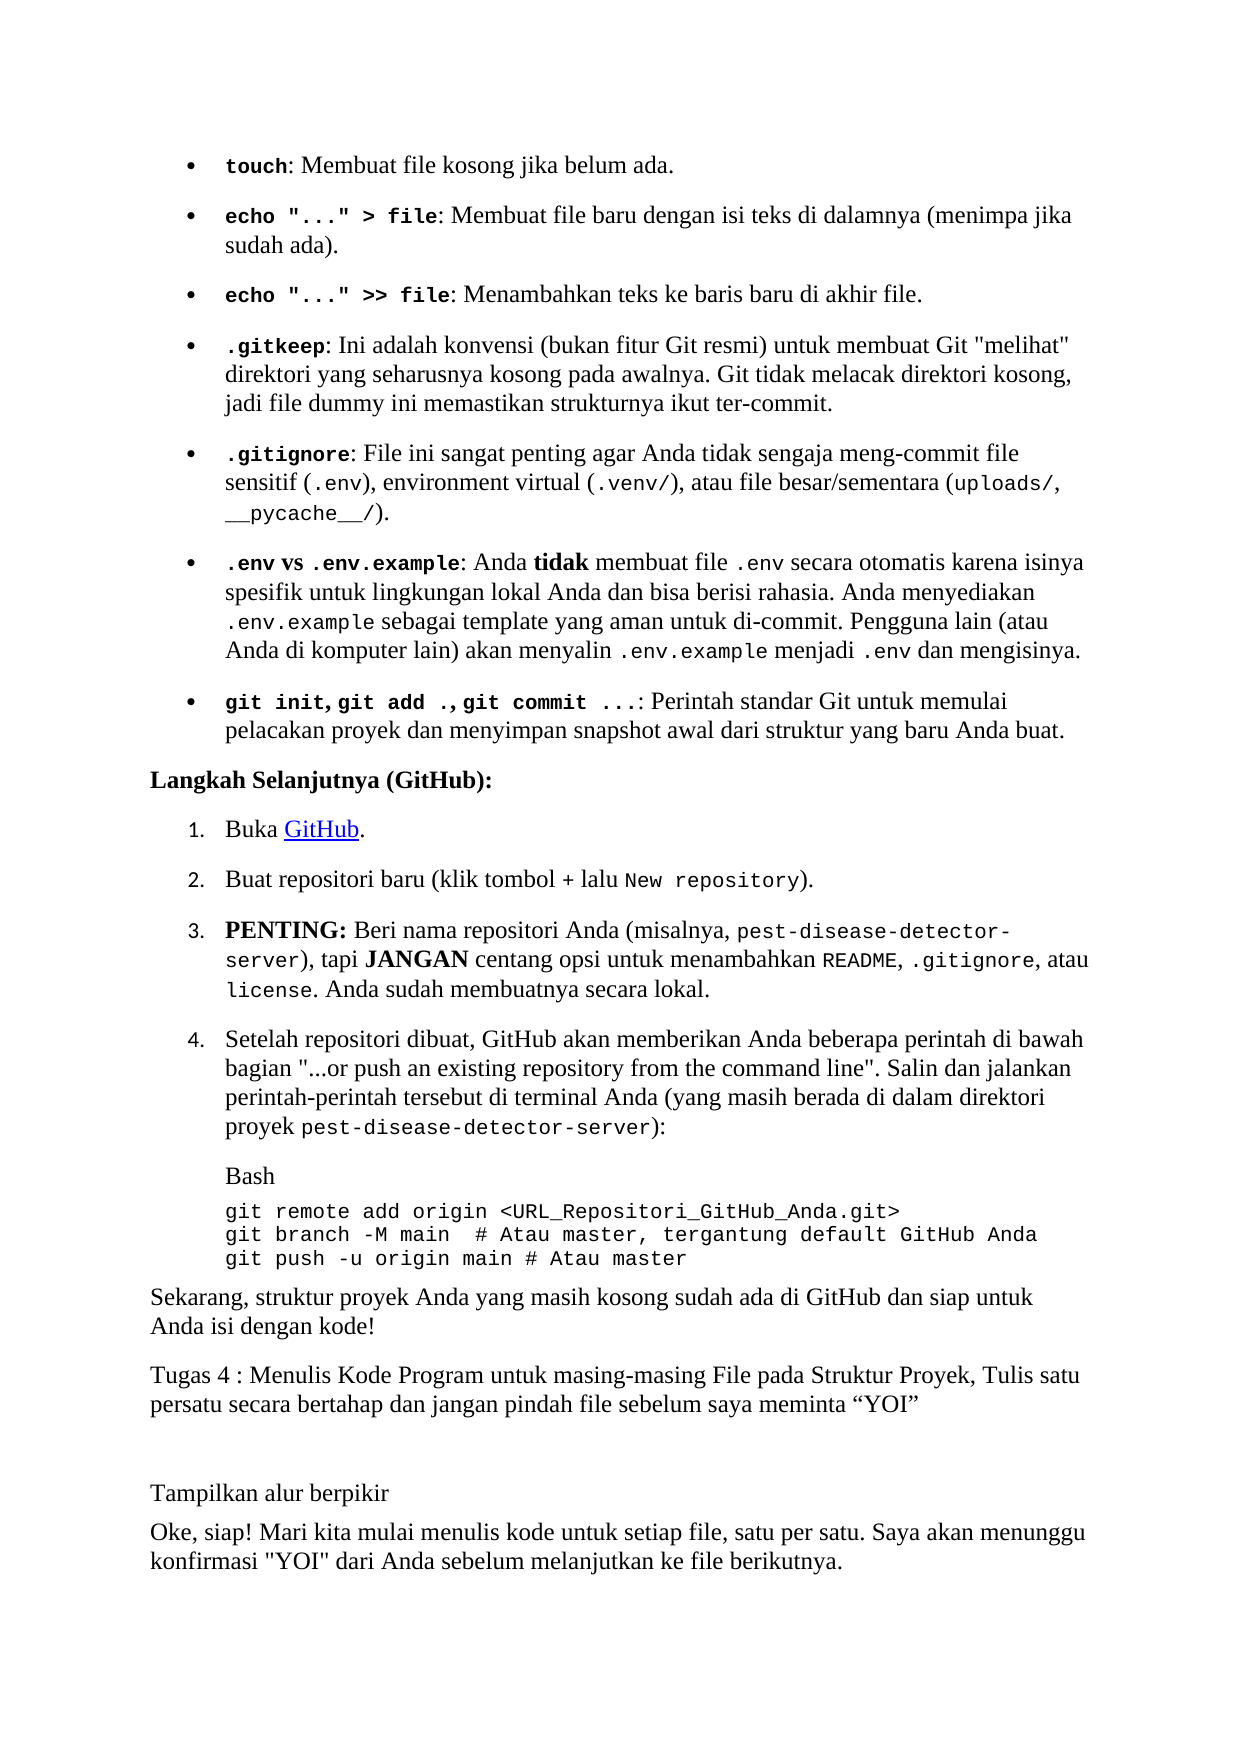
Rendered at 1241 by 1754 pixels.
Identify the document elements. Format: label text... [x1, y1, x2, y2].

list .gitkeep: Ini adalah konvensi (bukan fitur Git resmi) untuk membuat Git "melihat" direktori yang seharusnya kosong pada awalnya. Git tidak melacak direktori kosong, jadi file dummy ini memastikan strukturnya ikut ter-commit. [187, 330, 1090, 417]
text Sekarang, struktur proyek Anda yang masih kosong sudah ada di GitHub dan siap untuk Anda isi dengan kode! [150, 1282, 1090, 1339]
list .gitignore: File ini sangat penting agar Anda tidak sengaja meng-commit file sensitif (.env), environment virtual (.venv/), atau file besar/sementara (uploads/, __pycache__/). [187, 438, 1090, 527]
list PENTING: Beri nama repositori Anda (misalnya, pest-disease-detector-server), tapi JANGAN centang opsi untuk menambahkan README, .gitignore, atau license. Anda sudah membuatnya secara lokal. [187, 915, 1090, 1004]
text git remote add origin <URL_Repositori_GitHub_Anda.git> [225, 1201, 1090, 1224]
text Bash [225, 1161, 1090, 1190]
list touch: Membuat file kosong jika belum ada. [187, 150, 1090, 179]
text Tampilkan alur berpikir [150, 1478, 1090, 1507]
list Buat repositori baru (klik tombol + lalu New repository). [187, 864, 1090, 894]
text git branch -M main # Atau master, tergantung default GitHub Anda [225, 1224, 1090, 1248]
text git push -u origin main # Atau master [225, 1248, 1090, 1272]
list echo "..." >> file: Menambahkan teks ke baris baru di akhir file. [187, 279, 1090, 309]
list git init, git add ., git commit ...: Perintah standar Git untuk memulai pelacakan proyek dan menyimpan snapshot awal dari struktur yang baru Anda buat. [187, 686, 1090, 744]
list Buka GitHub. [187, 814, 1090, 844]
list Setelah repositori dibuat, GitHub akan memberikan Anda beberapa perintah di bawah bagian "...or push an existing repository from the command line". Salin dan jalankan perintah-perintah tersebut di terminal Anda (yang masih berada di dalam direktori proyek pest-disease-detector-server): [187, 1024, 1090, 1141]
list .env vs .env.example: Anda tidak membuat file .env secara otomatis karena isinya spesifik untuk lingkungan lokal Anda dan bisa berisi rahasia. Anda menyediakan .env.example sebagai template yang aman untuk di-commit. Pengguna lain (atau Anda di komputer lain) akan menyalin .env.example menjadi .env dan mengisinya. [187, 547, 1090, 665]
text Oke, siap! Mari kita mulai menulis kode untuk setiap file, satu per satu. Saya akan menunggu konfirmasi "YOI" dari Anda sebelum melanjutkan ke file berikutnya. [150, 1517, 1090, 1574]
text Tugas 4 : Menulis Kode Program untuk masing-masing File pada Struktur Proyek, Tulis satu persatu secara bertahap dan jangan pindah file sebelum saya meminta “YOI” [150, 1360, 1090, 1418]
list echo "..." > file: Membuat file baru dengan isi teks di dalamnya (menimpa jika sudah ada). [187, 200, 1090, 259]
text Langkah Selanjutnya (GitHub): [150, 765, 1090, 794]
